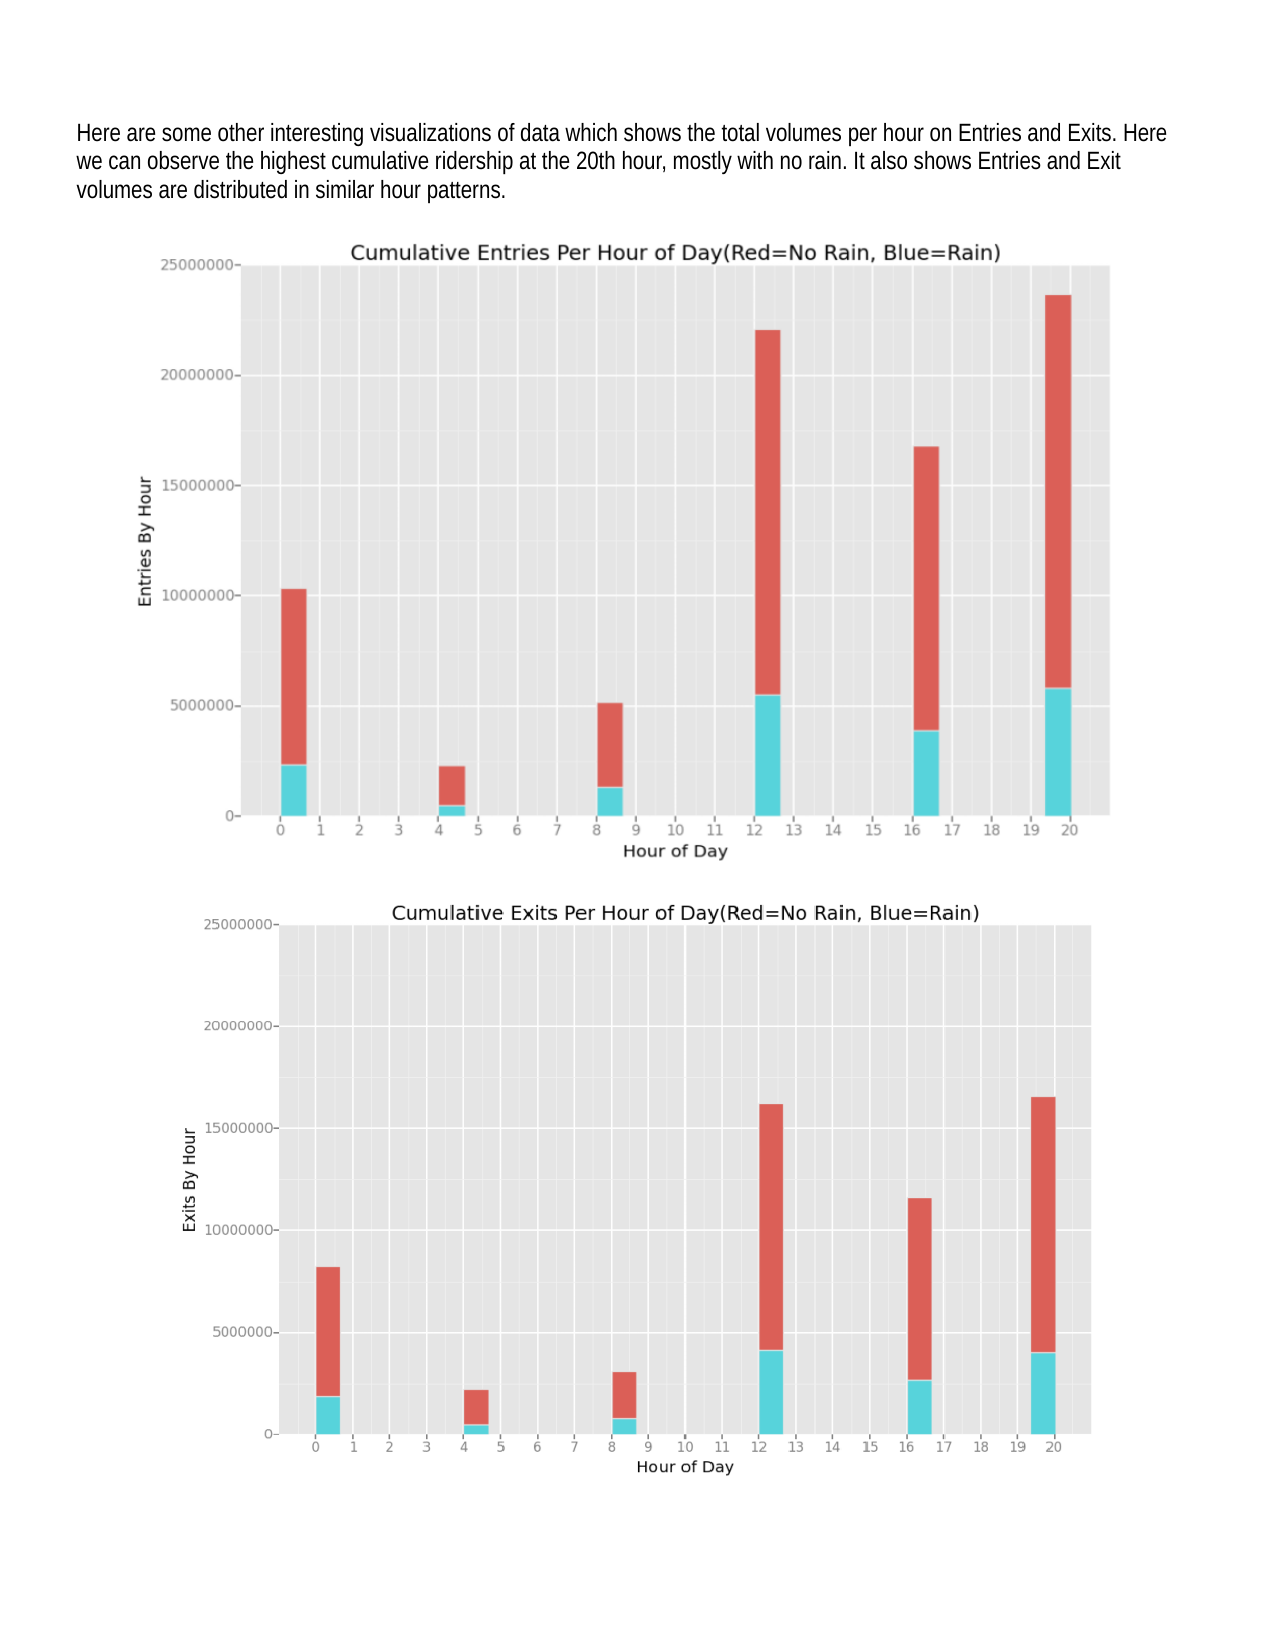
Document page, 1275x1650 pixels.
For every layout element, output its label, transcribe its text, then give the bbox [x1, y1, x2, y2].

text Here are some other interesting visualizations of data which shows the total volumes per hour on Entries and Exits. Here we can observe the highest cumulative ridership at the 20th hour, mostly with no rain. It also shows Entries and Exit volumes are distributed in similar hour patterns. [76, 118, 1198, 203]
picture [113, 221, 1133, 864]
picture [165, 885, 1102, 1480]
